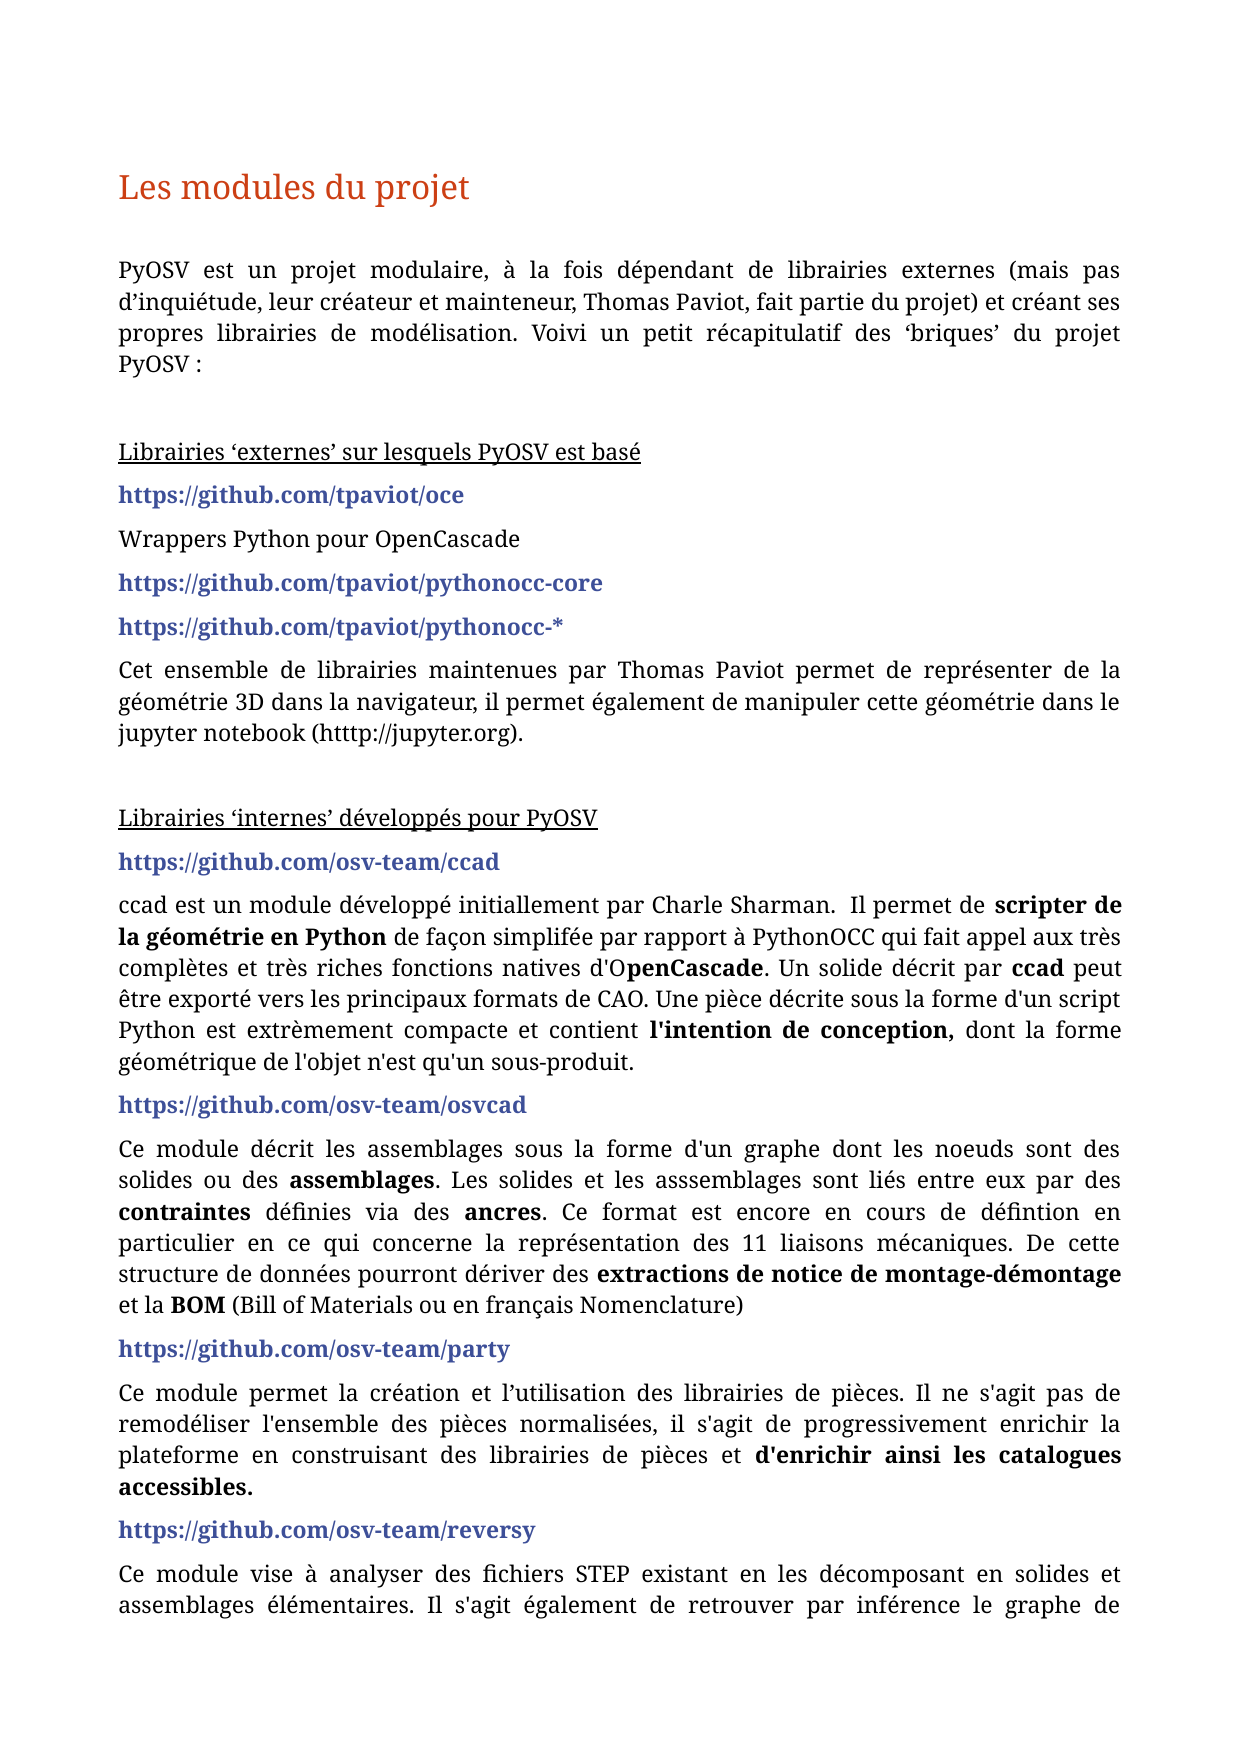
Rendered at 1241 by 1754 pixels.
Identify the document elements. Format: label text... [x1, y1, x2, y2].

text https://github.com/tpaviot/pythonocc-* [118, 611, 1122, 642]
text Ce module permet la création et l’utilisation des librairies de pièces. Il ne s'agit pas de remodéliser l'ensemble des pièces normalisées, il s'agit de progressivement enrichir la plateforme en construisant des librairies de pièces et d'enrichir ainsi les catalogues accessibles. [118, 1377, 1122, 1502]
text Librairies ‘externes’ sur lesquels PyOSV est basé [118, 436, 1122, 467]
text Ce module vise à analyser des fichiers STEP existant en les décomposant en solides et assemblages élémentaires. Il s'agit également de retrouver par inférence le graphe de [118, 1558, 1122, 1621]
text Ce module décrit les assemblages sous la forme d'un graphe dont les noeuds sont des solides ou des assemblages. Les solides et les asssemblages sont liés entre eux par des contraintes définies via des ancres. Ce format est encore en cours de défintion en particulier en ce qui concerne la représentation des 11 liaisons mécaniques. De cette structure de données pourront dériver des extractions de notice de montage-démontage et la BOM (Bill of Materials ou en français Nomenclature) [118, 1133, 1122, 1321]
text https://github.com/osv-team/ccad [118, 846, 1122, 877]
text PyOSV est un projet modulaire, à la fois dépendant de librairies externes (mais pas d’inquiétude, leur créateur et mainteneur, Thomas Paviot, fait partie du projet) et créant ses propres librairies de modélisation. Voivi un petit récapitulatif des ‘briques’ du projet PyOSV : [118, 254, 1122, 379]
text https://github.com/osv-team/osvcad [118, 1089, 1122, 1121]
text Les modules du projet [118, 163, 1122, 209]
text https://github.com/osv-team/party [118, 1333, 1122, 1364]
text Cet ensemble de librairies maintenues par Thomas Paviot permet de représenter de la géométrie 3D dans la navigateur, il permet également de manipuler cette géométrie dans le jupyter notebook (htttp://jupyter.org). [118, 654, 1122, 748]
text Wrappers Python pour OpenCascade [118, 523, 1122, 554]
text https://github.com/tpaviot/oce [118, 479, 1122, 511]
text Librairies ‘internes’ développés pour PyOSV [118, 802, 1122, 833]
text https://github.com/osv-team/reversy [118, 1514, 1122, 1546]
text https://github.com/tpaviot/pythonocc-core [118, 567, 1122, 598]
text ccad est un module développé initiallement par Charle Sharman. Il permet de scripter de la géométrie en Python de façon simplifée par rapport à PythonOCC qui fait appel aux très complètes et très riches fonctions natives d'OpenCascade. Un solide décrit par ccad peut être exporté vers les principaux formats de CAO. Une pièce décrite sous la forme d'un script Python est extrèmement compacte et contient l'intention de conception, dont la forme géométrique de l'objet n'est qu'un sous-produit. [118, 889, 1122, 1077]
